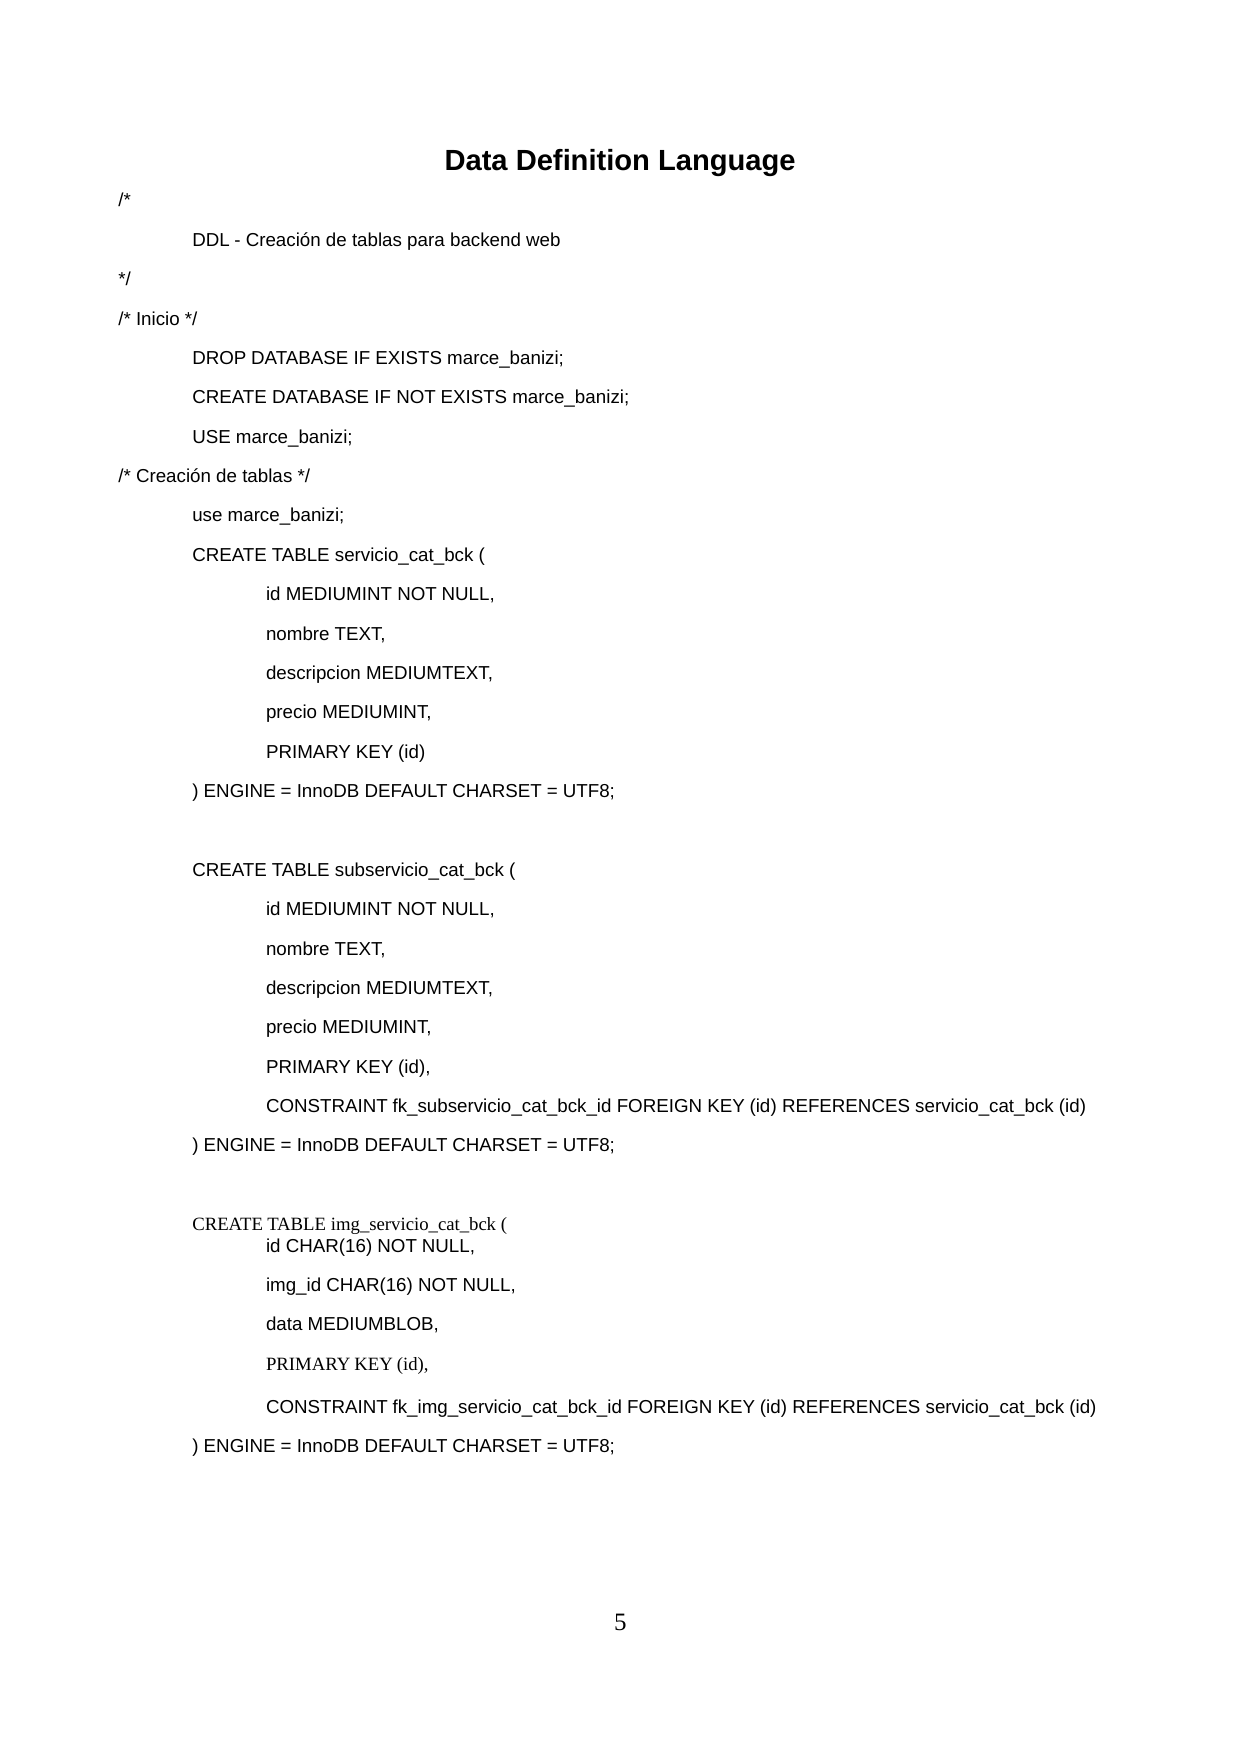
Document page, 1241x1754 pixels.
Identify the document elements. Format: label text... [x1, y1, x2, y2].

text DDL - Creación de tablas para backend web [118, 228, 1122, 250]
text ) ENGINE = InnoDB DEFAULT CHARSET = UTF8; [118, 1134, 1122, 1156]
text CONSTRAINT fk_subservicio_cat_bck_id FOREIGN KEY (id) REFERENCES servicio_cat_bck (id) [118, 1095, 1122, 1116]
text use marce_banizi; [118, 504, 1122, 526]
text PRIMARY KEY (id), [118, 1353, 1122, 1374]
text descripcion MEDIUMTEXT, [118, 662, 1122, 683]
text precio MEDIUMINT, [118, 701, 1122, 723]
text PRIMARY KEY (id), [118, 1055, 1122, 1077]
text USE marce_banizi; [118, 425, 1122, 447]
text PRIMARY KEY (id) [118, 740, 1122, 762]
text /* [118, 189, 1122, 211]
text nombre TEXT, [118, 622, 1122, 644]
text DROP DATABASE IF EXISTS marce_banizi; [118, 347, 1122, 368]
text precio MEDIUMINT, [118, 1016, 1122, 1038]
text ) ENGINE = InnoDB DEFAULT CHARSET = UTF8; [118, 1435, 1122, 1457]
text CREATE DATABASE IF NOT EXISTS marce_banizi; [118, 386, 1122, 408]
text data MEDIUMBLOB, [118, 1313, 1122, 1335]
text /* Inicio */ [118, 307, 1122, 329]
text /* Creación de tablas */ [118, 465, 1122, 486]
text CREATE TABLE subservicio_cat_bck ( [118, 858, 1122, 880]
text CONSTRAINT fk_img_servicio_cat_bck_id FOREIGN KEY (id) REFERENCES servicio_cat_bck (id) [118, 1396, 1122, 1417]
text CREATE TABLE servicio_cat_bck ( [118, 543, 1122, 565]
text CREATE TABLE img_servicio_cat_bck ( [118, 1213, 1122, 1234]
subtitle Data Definition Language [118, 143, 1122, 177]
text */ [118, 268, 1122, 289]
text ) ENGINE = InnoDB DEFAULT CHARSET = UTF8; [118, 780, 1122, 801]
text img_id CHAR(16) NOT NULL, [118, 1274, 1122, 1295]
text id MEDIUMINT NOT NULL, [118, 898, 1122, 919]
text id MEDIUMINT NOT NULL, [118, 583, 1122, 604]
text descripcion MEDIUMTEXT, [118, 977, 1122, 998]
text nombre TEXT, [118, 937, 1122, 959]
text id CHAR(16) NOT NULL, [118, 1234, 1122, 1256]
